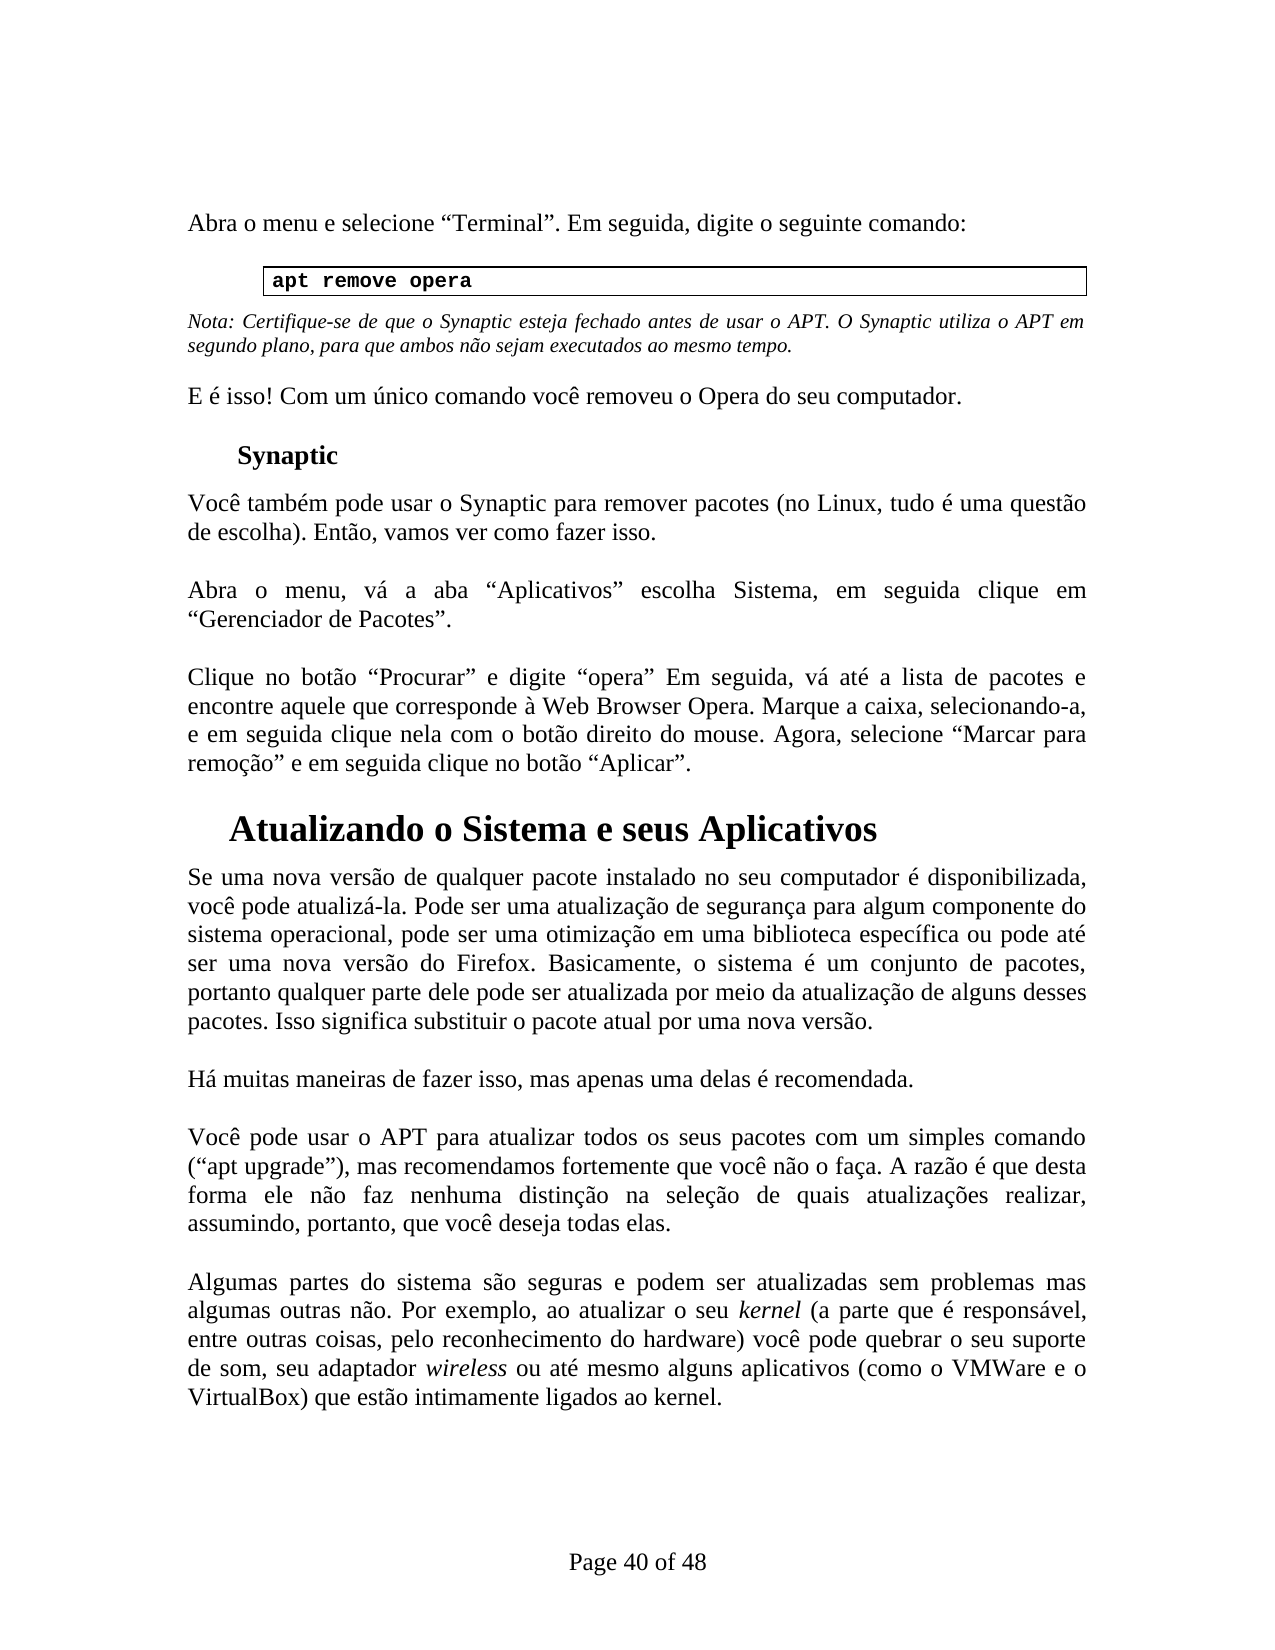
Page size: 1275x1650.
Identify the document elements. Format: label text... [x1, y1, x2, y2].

subtitle Synaptic [187, 439, 1087, 470]
text Se uma nova versão de qualquer pacote instalado no seu computador é disponibilizada, você pode atualizá-la. Pode ser uma atualização de segurança para algum componente do sistema operacional, pode ser uma otimização em uma biblioteca específica ou pode até ser uma nova versão do Firefox. Basicamente, o sistema é um conjunto de pacotes, portanto qualquer parte dele pode ser atualizada por meio da atualização de alguns desses pacotes. Isso significa substituir o pacote atual por uma nova versão. [187, 862, 1087, 1034]
text apt remove opera [264, 268, 1086, 295]
text Há muitas maneiras de fazer isso, mas apenas uma delas é recomendada. [187, 1064, 1087, 1093]
text Você pode usar o APT para atualizar todos os seus pacotes com um simples comando (“apt upgrade”), mas recomendamos fortemente que você não o faça. A razão é que desta forma ele não faz nenhuma distinção na seleção de quais atualizações realizar, assumindo, portanto, que você deseja todas elas. [187, 1122, 1087, 1237]
text Abra o menu e selecione “Terminal”. Em seguida, digite o seguinte comando: [187, 208, 1087, 237]
text Você também pode usar o Synaptic para remover pacotes (no Linux, tudo é uma questão de escolha). Então, vamos ver como fazer isso. [187, 488, 1087, 546]
text Abra o menu, vá a aba “Aplicativos” escolha Sistema, em seguida clique em “Gerenciador de Pacotes”. [187, 575, 1087, 633]
text E é isso! Com um único comando você removeu o Opera do seu computador. [187, 381, 1087, 410]
text Nota: Certifique-se de que o Synaptic esteja fechado antes de usar o APT. O Synaptic utiliza o APT em segundo plano, para que ambos não sejam executados ao mesmo tempo. [187, 309, 1087, 357]
subtitle Atualizando o Sistema e seus Aplicativos [187, 807, 1087, 850]
text Algumas partes do sistema são seguras e podem ser atualizadas sem problemas mas algumas outras não. Por exemplo, ao atualizar o seu kernel (a parte que é responsável, entre outras coisas, pelo reconhecimento do hardware) você pode quebrar o seu suporte de som, seu adaptador wireless ou até mesmo alguns aplicativos (como o VMWare e o VirtualBox) que estão intimamente ligados ao kernel. [187, 1267, 1087, 1411]
text Clique no botão “Procurar” e digite “opera” Em seguida, vá até a lista de pacotes e encontre aquele que corresponde à Web Browser Opera. Marque a caixa, selecionando-a, e em seguida clique nela com o botão direito do mouse. Agora, selecione “Marcar para remoção” e em seguida clique no botão “Aplicar”. [187, 662, 1087, 777]
